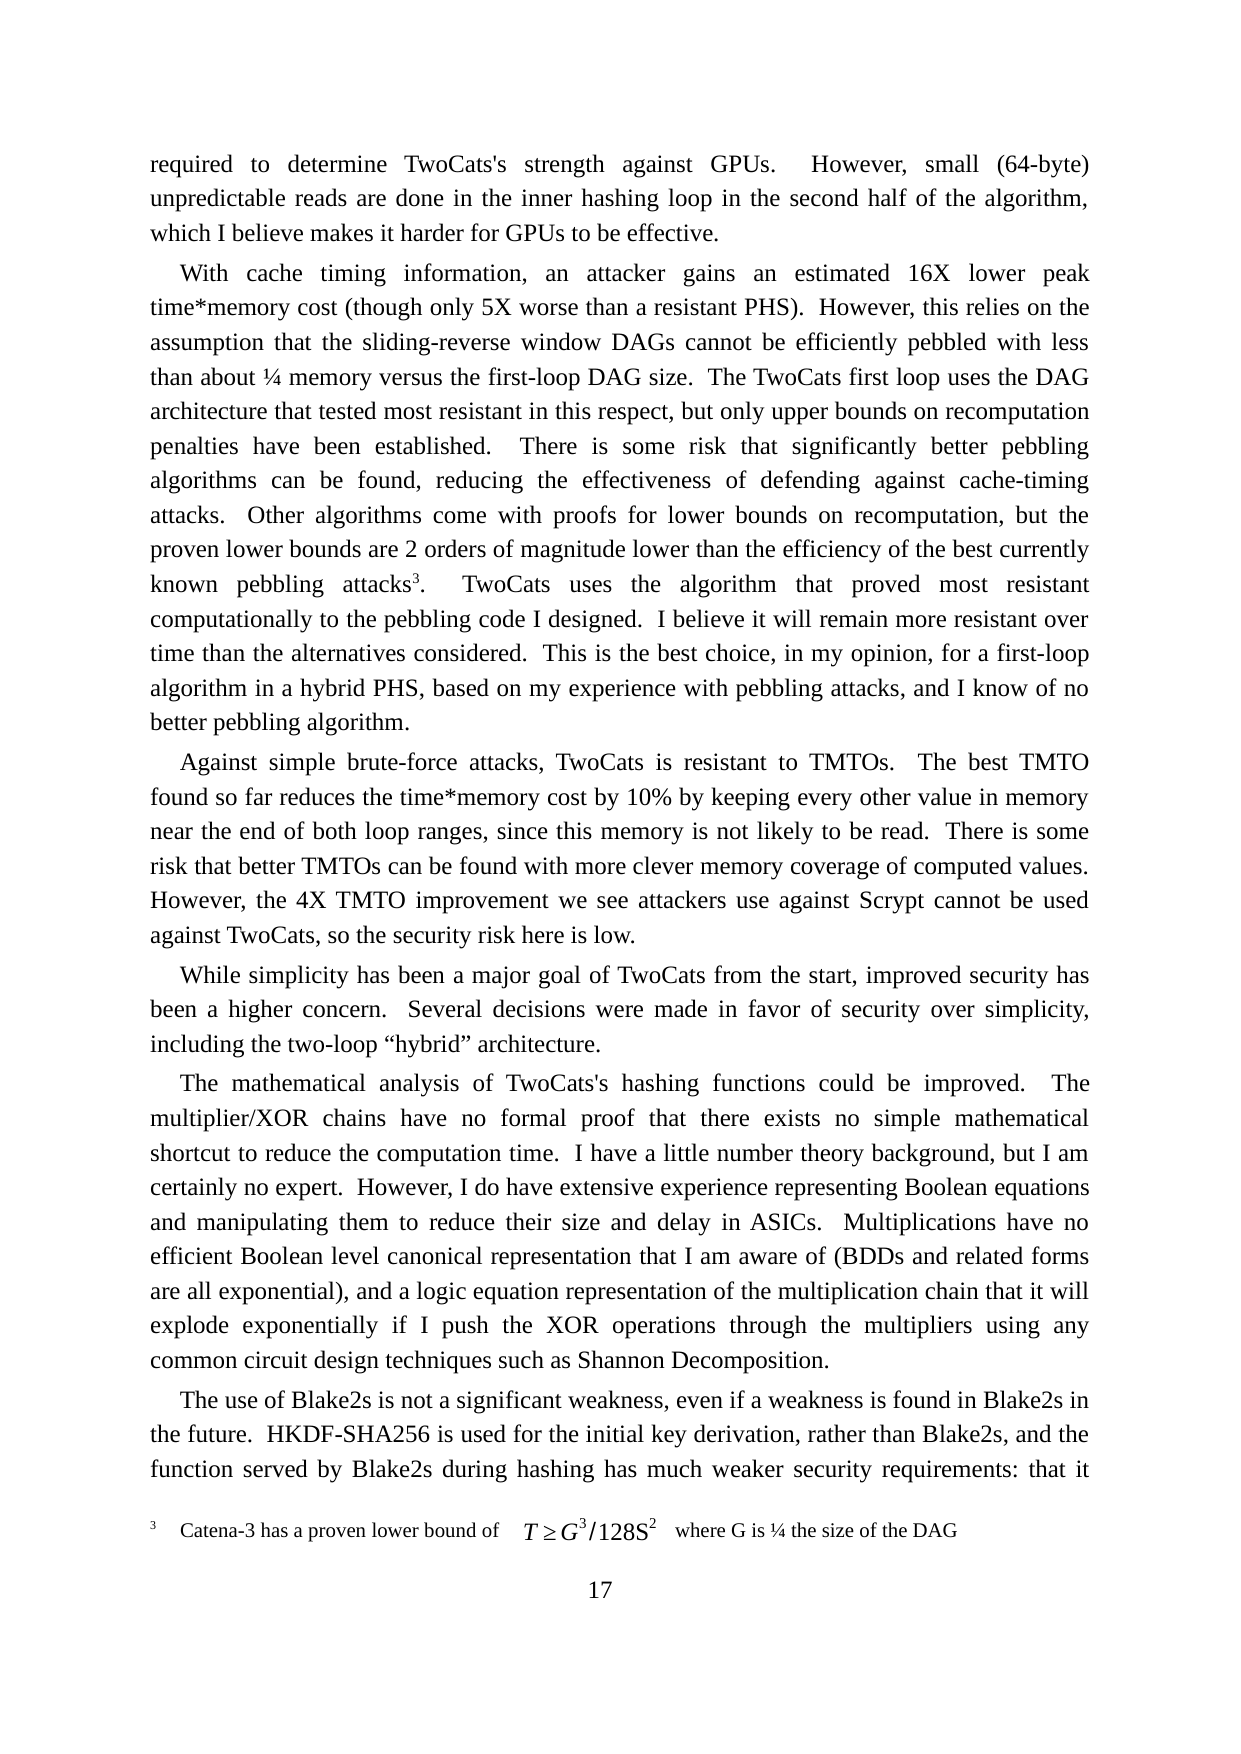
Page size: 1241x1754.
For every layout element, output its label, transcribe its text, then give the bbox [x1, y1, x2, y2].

text The use of Blake2s is not a significant weakness, even if a weakness is found in Blake2s in the future. HKDF-SHA256 is used for the initial key derivation, rather than Blake2s, and the function served by Blake2s during hashing has much weaker security requirements: that it [150, 1386, 1091, 1483]
text Against simple brute-force attacks, TwoCats is resistant to TMTOs. The best TMTO found so far reduces the time*memory cost by 10% by keeping every other value in memory near the end of both loop ranges, since this memory is not likely to be read. There is some risk that better TMTOs can be found with more clever memory coverage of computed values. However, the 4X TMTO improvement we see attackers use against Scrypt cannot be used against TwoCats, so the security risk here is low. [150, 748, 1091, 949]
text With cache timing information, an attacker gains an estimated 16X lower peak time*memory cost (though only 5X worse than a resistant PHS). However, this relies on the assumption that the sliding-reverse window DAGs cannot be efficiently pebbled with less than about ¼ memory versus the first-loop DAG size. The TwoCats first loop uses the DAG architecture that tested most resistant in this respect, but only upper bounds on recomputation penalties have been established. There is some risk that significantly better pebbling algorithms can be found, reducing the effectiveness of defending against cache-timing attacks. Other algorithms come with proofs for lower bounds on recomputation, but the proven lower bounds are 2 orders of magnitude lower than the efficiency of the best currently known pebbling attacks. TwoCats uses the algorithm that proved most resistant computationally to the pebbling code I designed. I believe it will remain more resistant over time than the alternatives considered. This is the best choice, in my opinion, for a first-loop algorithm in a hybrid PHS, based on my experience with pebbling attacks, and I know of no better pebbling algorithm. [150, 259, 1091, 736]
text required to determine TwoCats's strength against GPUs. However, small (64-byte) unpredictable reads are done in the inner hashing loop in the second half of the algorithm, which I believe makes it harder for GPUs to be effective. [150, 150, 1091, 247]
text The mathematical analysis of TwoCats's hashing functions could be improved. The multiplier/XOR chains have no formal proof that there exists no simple mathematical shortcut to reduce the computation time. I have a little number theory background, but I am certainly no expert. However, I do have extensive experience representing Boolean equations and manipulating them to reduce their size and delay in ASICs. Multiplications have no efficient Boolean level canonical representation that I am aware of (BDDs and related forms are all exponential), and a logic equation representation of the multiplication chain that it will explode exponentially if I push the XOR operations through the multipliers using any common circuit design techniques such as Shannon Decomposition. [150, 1069, 1091, 1374]
text While simplicity has been a major goal of TwoCats from the start, improved security has been a higher concern. Several decisions were made in favor of security over simplicity, including the two-loop “hybrid” architecture. [150, 961, 1091, 1058]
text Catena-3 has a proven lower bound of where G is ¼ the size of the DAG [150, 1514, 1091, 1546]
